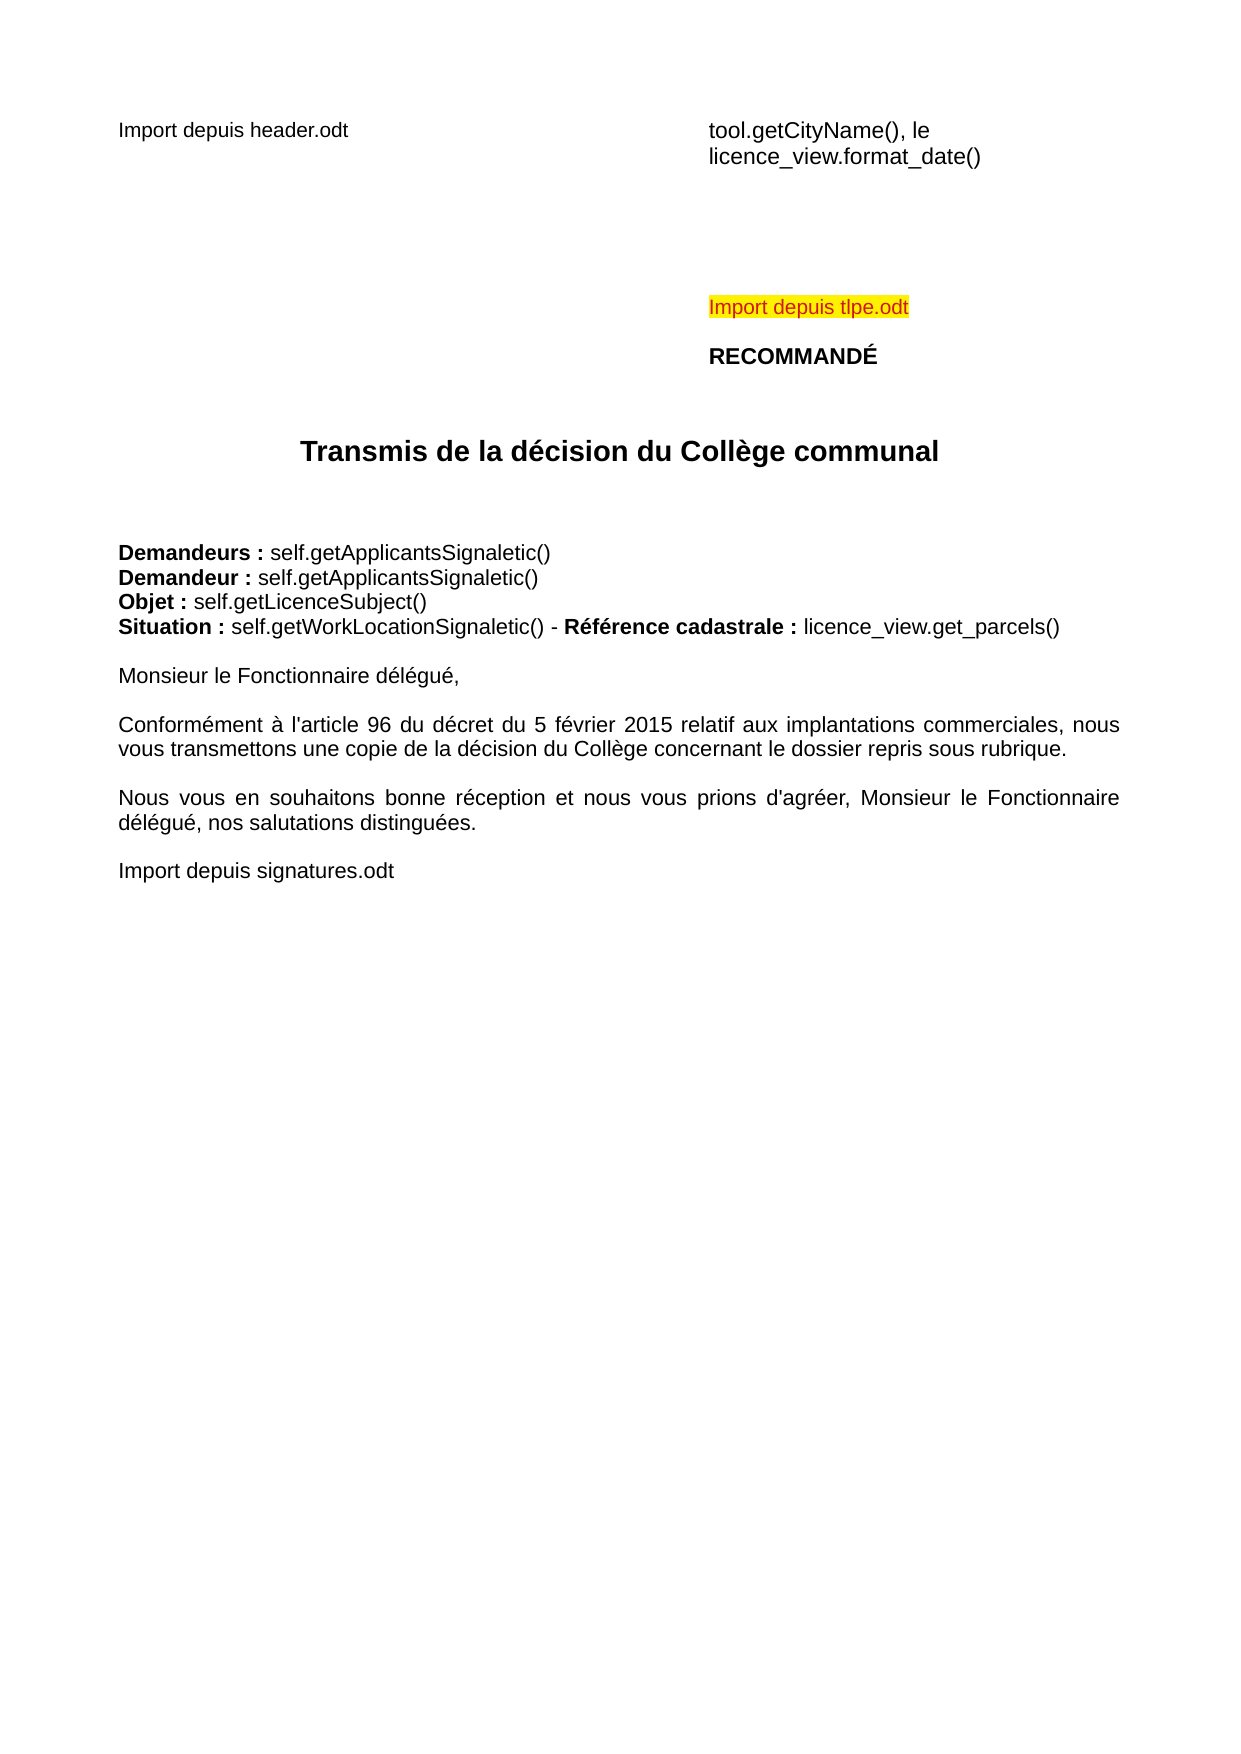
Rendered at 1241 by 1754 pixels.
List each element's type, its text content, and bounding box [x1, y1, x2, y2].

table_header Import depuis header.odt [118, 118, 708, 370]
text Demandeur : self.getApplicantsSignaletic() [118, 565, 1122, 590]
text Conformément à l'article 96 du décret du 5 février 2015 relatif aux implantations commerciales, nous vous transmettons une copie de la décision du Collège concernant le dossier repris sous rubrique. [118, 712, 1122, 761]
text Import depuis signatures.odt [118, 859, 1122, 884]
text Objet : self.getLicenceSubject() [118, 590, 1122, 614]
table_header tool.getCityName(), le licence_view.format_date() Import depuis tlpe.odt RECOMMANDÉ [709, 118, 1123, 370]
text Situation : self.getWorkLocationSignaletic() - Référence cadastrale : licence_view.get_parcels() [118, 614, 1122, 639]
text Monsieur le Fonctionnaire délégué, [118, 663, 1122, 688]
text Transmis de la décision du Collège communal [118, 435, 1122, 467]
text Nous vous en souhaitons bonne réception et nous vous prions d'agréer, Monsieur le Fonctionnaire délégué, nos salutations distinguées. [118, 786, 1122, 835]
text Demandeurs : self.getApplicantsSignaletic() [118, 541, 1122, 565]
